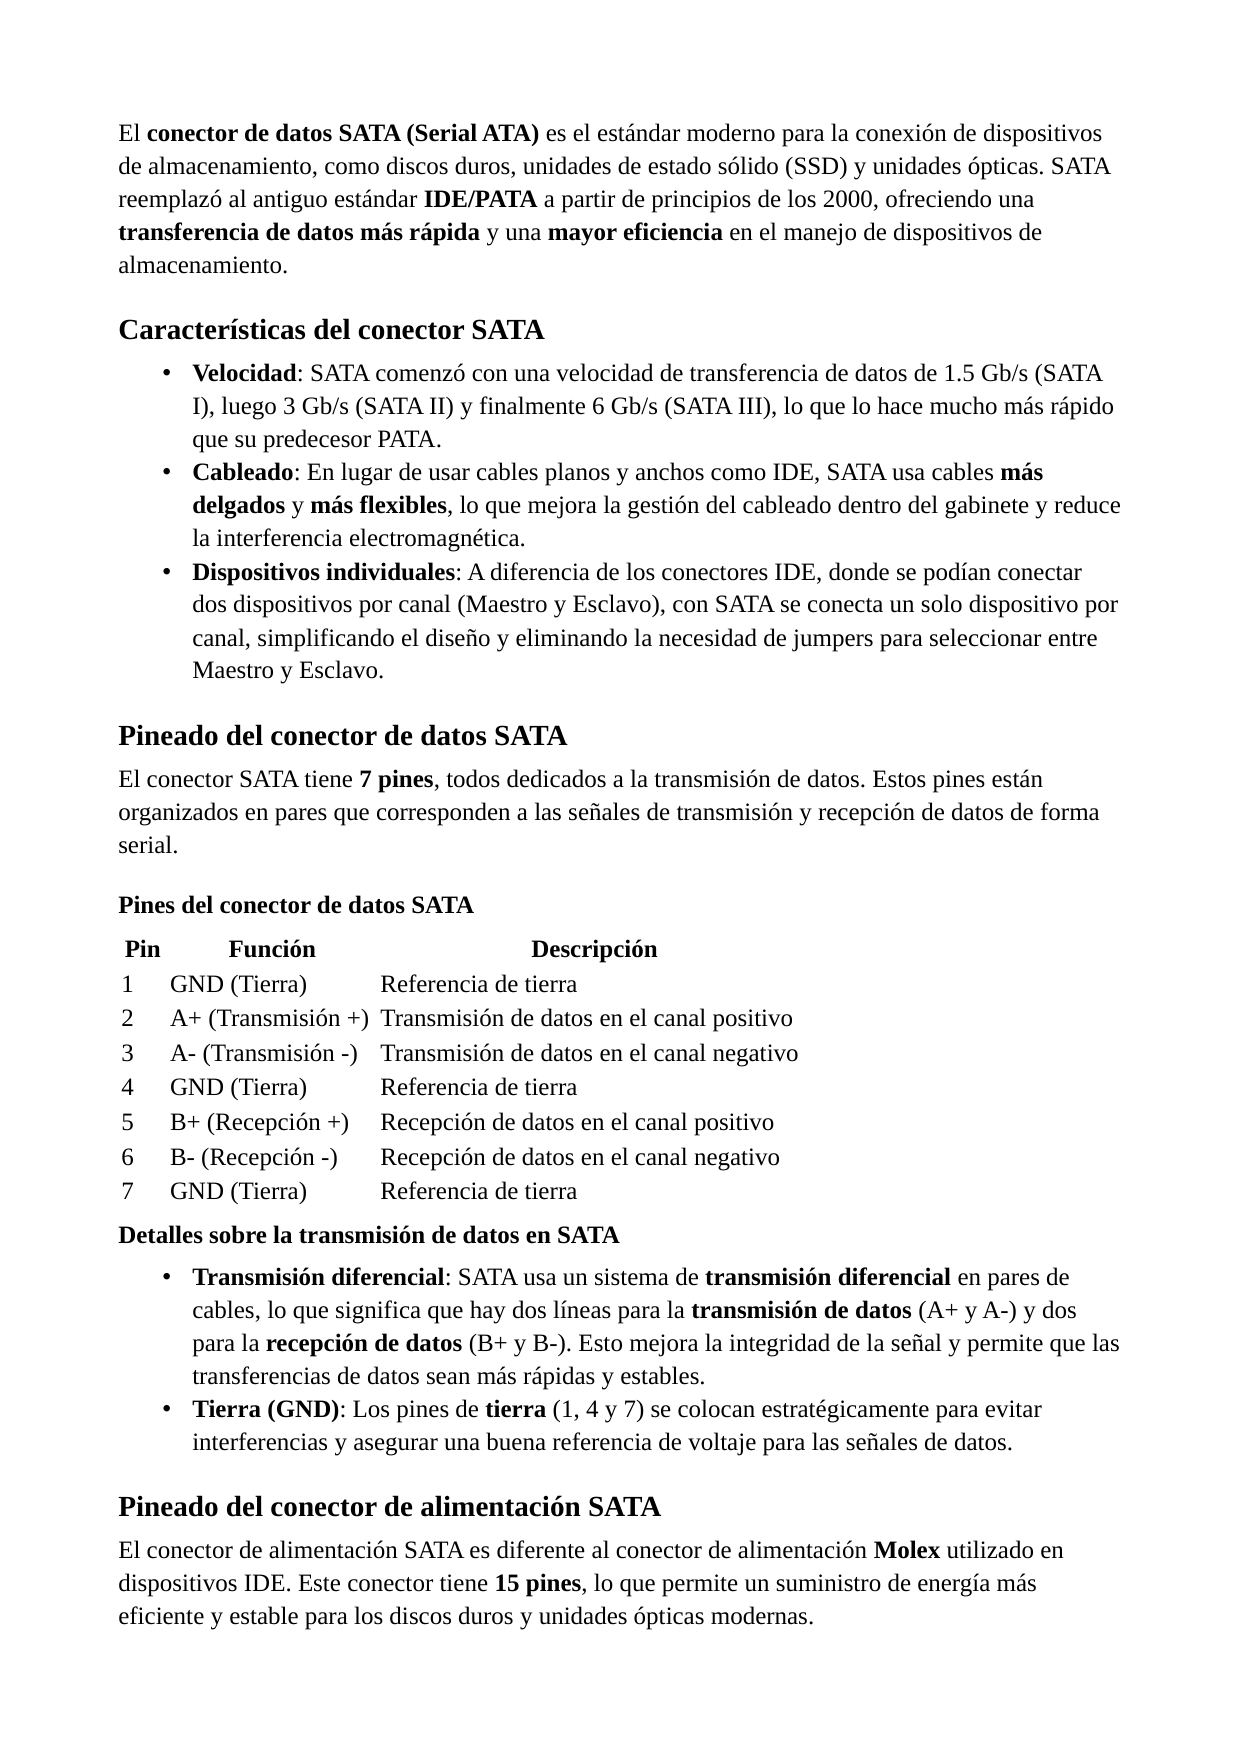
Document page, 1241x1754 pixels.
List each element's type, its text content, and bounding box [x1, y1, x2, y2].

list Velocidad: SATA comenzó con una velocidad de transferencia de datos de 1.5 Gb/s (SATA I), luego 3 Gb/s (SATA II) y finalmente 6 Gb/s (SATA III), lo que lo hace mucho más rápido que su predecesor PATA. [162, 358, 1122, 453]
table_cell Transmisión de datos en el canal negativo [377, 1035, 811, 1069]
list Dispositivos individuales: A diferencia de los conectores IDE, donde se podían conectar dos dispositivos por canal (Maestro y Esclavo), con SATA se conecta un solo dispositivo por canal, simplificando el diseño y eliminando la necesidad de jumpers para seleccionar entre Maestro y Esclavo. [162, 557, 1122, 684]
subtitle Características del conector SATA [118, 312, 1122, 346]
table_cell Referencia de tierra [377, 1173, 811, 1208]
table_cell Referencia de tierra [377, 1070, 811, 1104]
subtitle Detalles sobre la transmisión de datos en SATA [118, 1220, 1122, 1249]
table_cell 6 [118, 1139, 167, 1173]
table_cell B- (Recepción -) [167, 1139, 377, 1173]
table_cell 7 [118, 1173, 167, 1208]
table_cell A+ (Transmisión +) [167, 1000, 377, 1035]
table_cell Recepción de datos en el canal negativo [377, 1139, 811, 1173]
list Tierra (GND): Los pines de tierra (1, 4 y 7) se colocan estratégicamente para evitar interferencias y asegurar una buena referencia de voltaje para las señales de datos. [162, 1394, 1122, 1456]
text El conector SATA tiene 7 pines, todos dedicados a la transmisión de datos. Estos pines están organizados en pares que corresponden a las señales de transmisión y recepción de datos de forma serial. [118, 764, 1122, 859]
table_cell Referencia de tierra [377, 966, 811, 1000]
table_cell 4 [118, 1070, 167, 1104]
table_cell GND (Tierra) [167, 1070, 377, 1104]
table_cell 3 [118, 1035, 167, 1069]
table_header Pin [118, 931, 167, 966]
table_cell 2 [118, 1000, 167, 1035]
table_cell GND (Tierra) [167, 1173, 377, 1208]
table_cell 5 [118, 1104, 167, 1139]
table_header Descripción [377, 931, 811, 966]
list Cableado: En lugar de usar cables planos y anchos como IDE, SATA usa cables más delgados y más flexibles, lo que mejora la gestión del cableado dentro del gabinete y reduce la interferencia electromagnética. [162, 457, 1122, 552]
text El conector de datos SATA (Serial ATA) es el estándar moderno para la conexión de dispositivos de almacenamiento, como discos duros, unidades de estado sólido (SSD) y unidades ópticas. SATA reemplazó al antiguo estándar IDE/PATA a partir de principios de los 2000, ofreciendo una transferencia de datos más rápida y una mayor eficiencia en el manejo de dispositivos de almacenamiento. [118, 118, 1122, 279]
table_cell Recepción de datos en el canal positivo [377, 1104, 811, 1139]
table_cell A- (Transmisión -) [167, 1035, 377, 1069]
text El conector de alimentación SATA es diferente al conector de alimentación Molex utilizado en dispositivos IDE. Este conector tiene 15 pines, lo que permite un suministro de energía más eficiente y estable para los discos duros y unidades ópticas modernas. [118, 1535, 1122, 1630]
table_cell 1 [118, 966, 167, 1000]
table_cell B+ (Recepción +) [167, 1104, 377, 1139]
table_cell GND (Tierra) [167, 966, 377, 1000]
subtitle Pineado del conector de alimentación SATA [118, 1489, 1122, 1522]
table_header Función [167, 931, 377, 966]
subtitle Pines del conector de datos SATA [118, 890, 1122, 919]
subtitle Pineado del conector de datos SATA [118, 718, 1122, 751]
list Transmisión diferencial: SATA usa un sistema de transmisión diferencial en pares de cables, lo que significa que hay dos líneas para la transmisión de datos (A+ y A-) y dos para la recepción de datos (B+ y B-). Esto mejora la integridad de la señal y permite que las transferencias de datos sean más rápidas y estables. [162, 1262, 1122, 1389]
table_cell Transmisión de datos en el canal positivo [377, 1000, 811, 1035]
